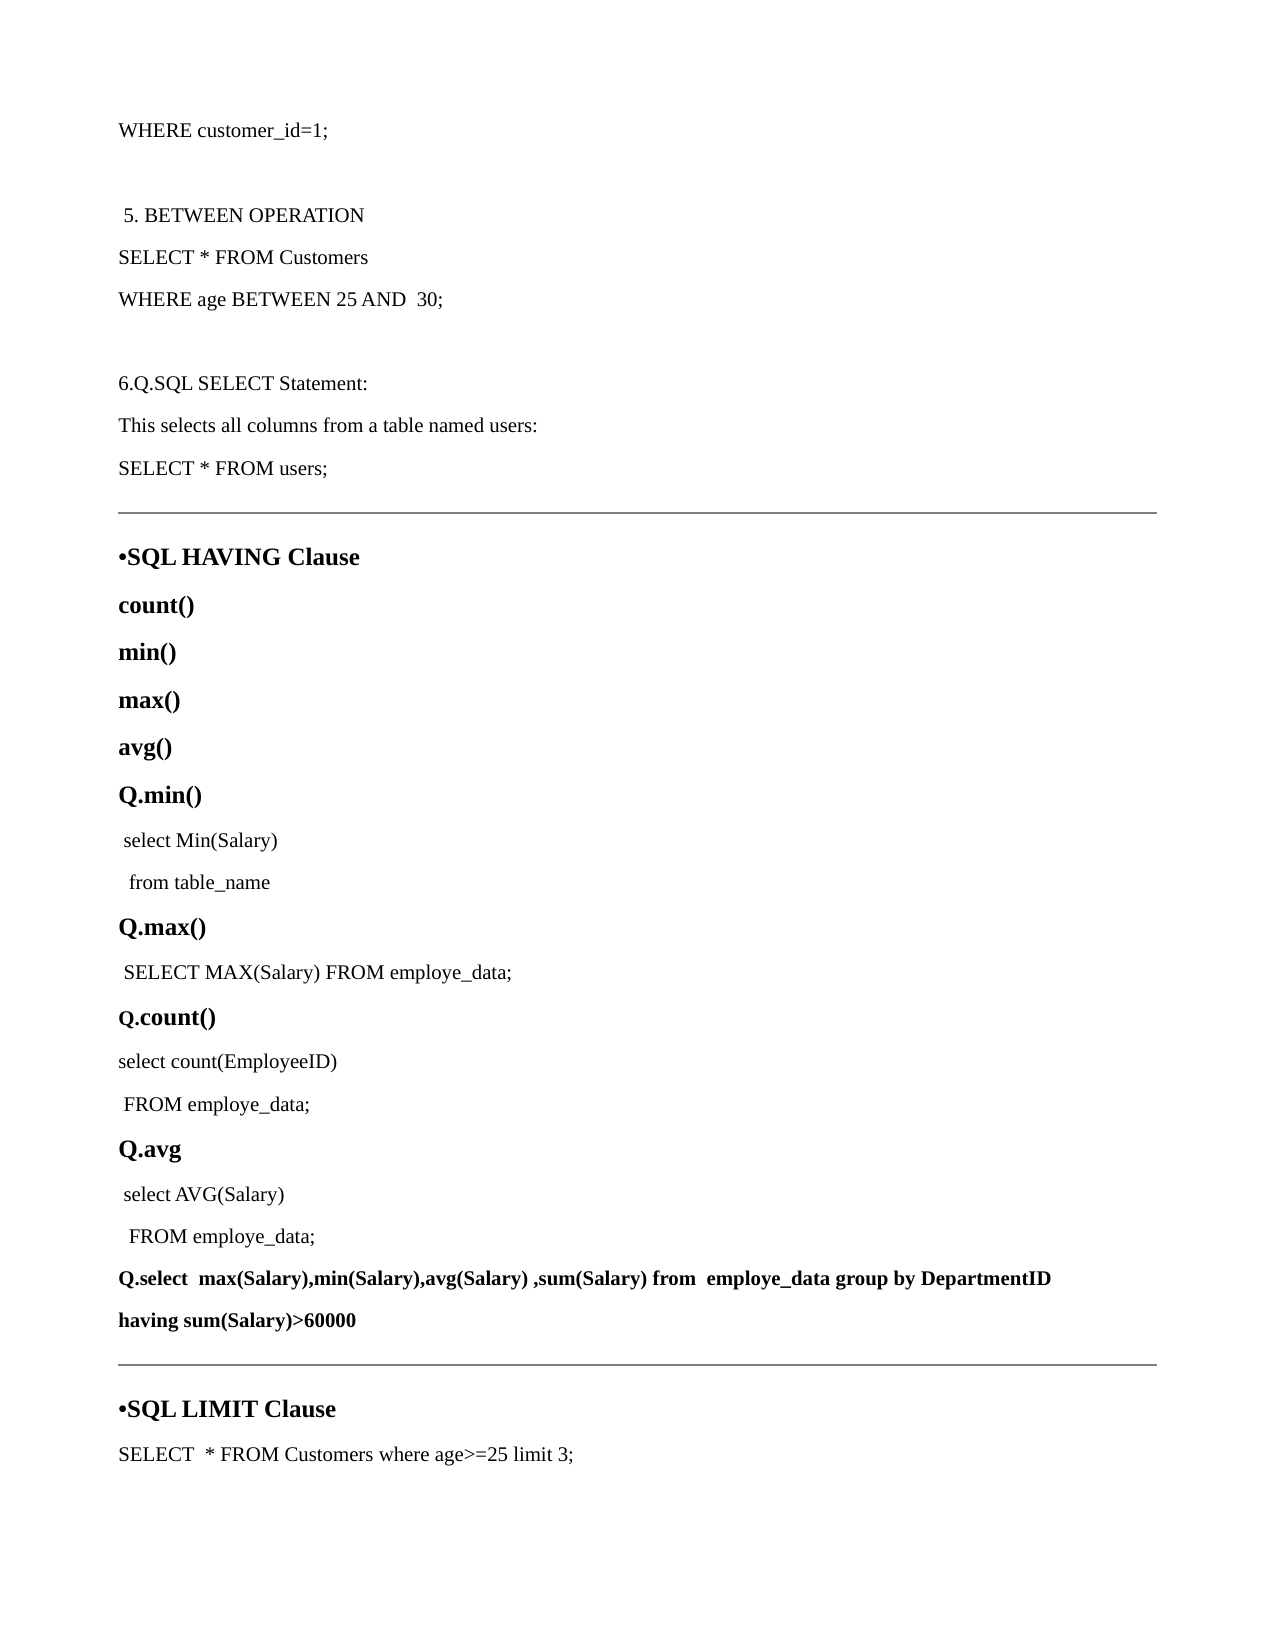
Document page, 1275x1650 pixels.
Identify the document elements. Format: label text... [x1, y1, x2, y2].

text SELECT MAX(Salary) FROM employe_data; [118, 960, 1157, 984]
text Q.select max(Salary),min(Salary),avg(Salary) ,sum(Salary) from employe_data group by DepartmentID [118, 1266, 1157, 1290]
text SELECT * FROM users; [118, 456, 1157, 480]
text Q.avg [118, 1134, 1157, 1163]
text count() [118, 590, 1157, 618]
text SELECT * FROM Customers [118, 245, 1157, 269]
text 5. BETWEEN OPERATION [118, 202, 1157, 227]
text max() [118, 685, 1157, 714]
text SELECT * FROM Customers where age>=25 limit 3; [118, 1442, 1157, 1466]
text 6.Q.SQL SELECT Statement: [118, 371, 1157, 395]
text having sum(Salary)>60000 [118, 1308, 1157, 1332]
text min() [118, 637, 1157, 666]
text Q.max() [118, 912, 1157, 941]
text WHERE age BETWEEN 25 AND 30; [118, 287, 1157, 311]
text Q.count() [118, 1002, 1157, 1031]
text This selects all columns from a table named users: [118, 413, 1157, 437]
text select count(EmployeeID) [118, 1049, 1157, 1073]
text select Min(Salary) [118, 828, 1157, 852]
text •SQL LIMIT Clause [118, 1394, 1157, 1423]
text •SQL HAVING Clause [118, 542, 1157, 571]
text Q.min() [118, 780, 1157, 809]
text avg() [118, 732, 1157, 761]
text FROM employe_data; [118, 1224, 1157, 1248]
text WHERE customer_id=1; [118, 118, 1157, 142]
text FROM employe_data; [118, 1092, 1157, 1116]
text from table_name [118, 870, 1157, 894]
text select AVG(Salary) [118, 1181, 1157, 1206]
